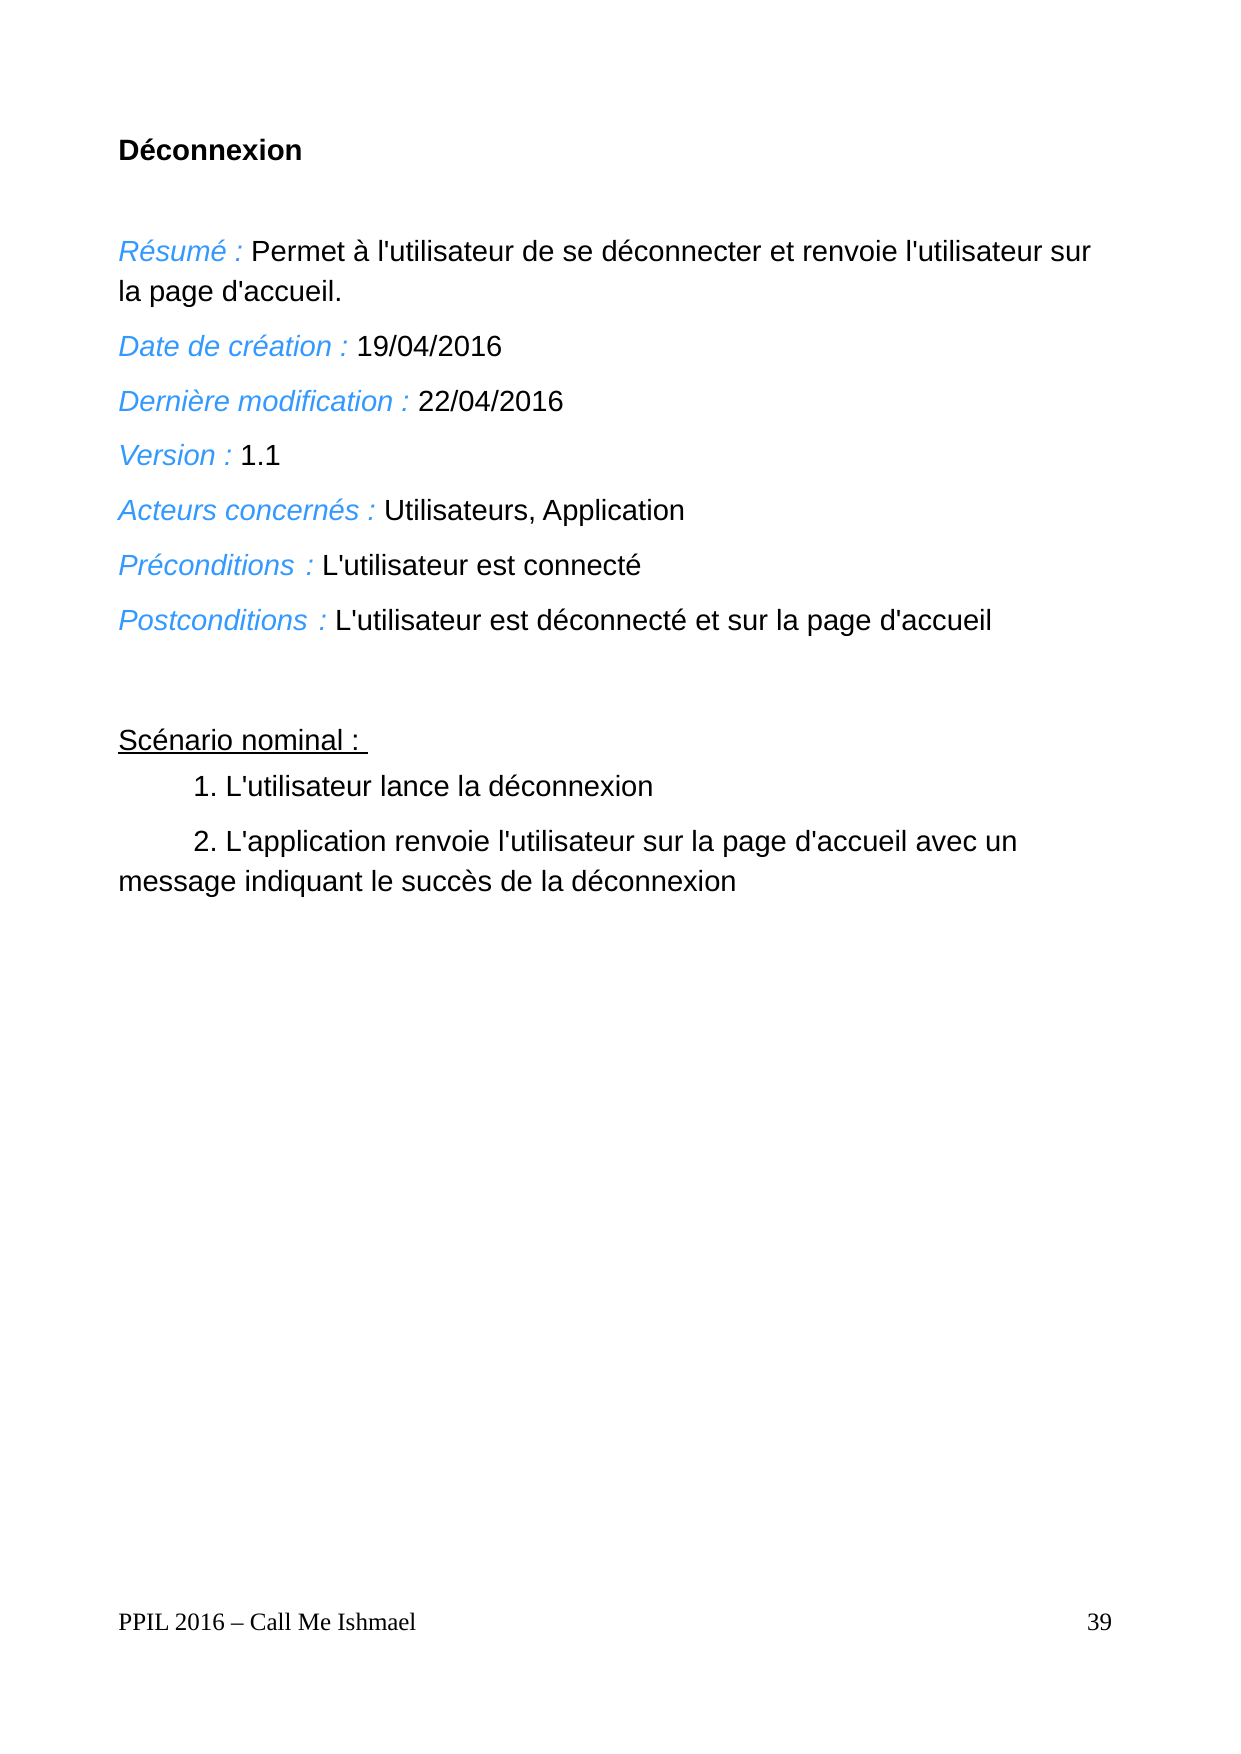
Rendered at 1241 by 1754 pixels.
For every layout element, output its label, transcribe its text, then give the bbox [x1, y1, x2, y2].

text Dernière modification : 22/04/2016 [118, 383, 1122, 417]
text Préconditions : L'utilisateur est connecté [118, 548, 1122, 581]
subtitle Scénario nominal : [118, 723, 1122, 756]
text Date de création : 19/04/2016 [118, 329, 1122, 362]
text Version : 1.1 [118, 438, 1122, 472]
text Postconditions : L'utilisateur est déconnecté et sur la page d'accueil [118, 603, 1122, 636]
subtitle Déconnexion [118, 133, 1122, 166]
text 2. L'application renvoie l'utilisateur sur la page d'accueil avec un message indiquant le succès de la déconnexion [118, 823, 1122, 897]
text Acteurs concernés : Utilisateurs, Application [118, 493, 1122, 527]
text 1. L'utilisateur lance la déconnexion [118, 769, 1122, 802]
text Résumé : Permet à l'utilisateur de se déconnecter et renvoie l'utilisateur sur la page d'accueil. [118, 234, 1122, 307]
